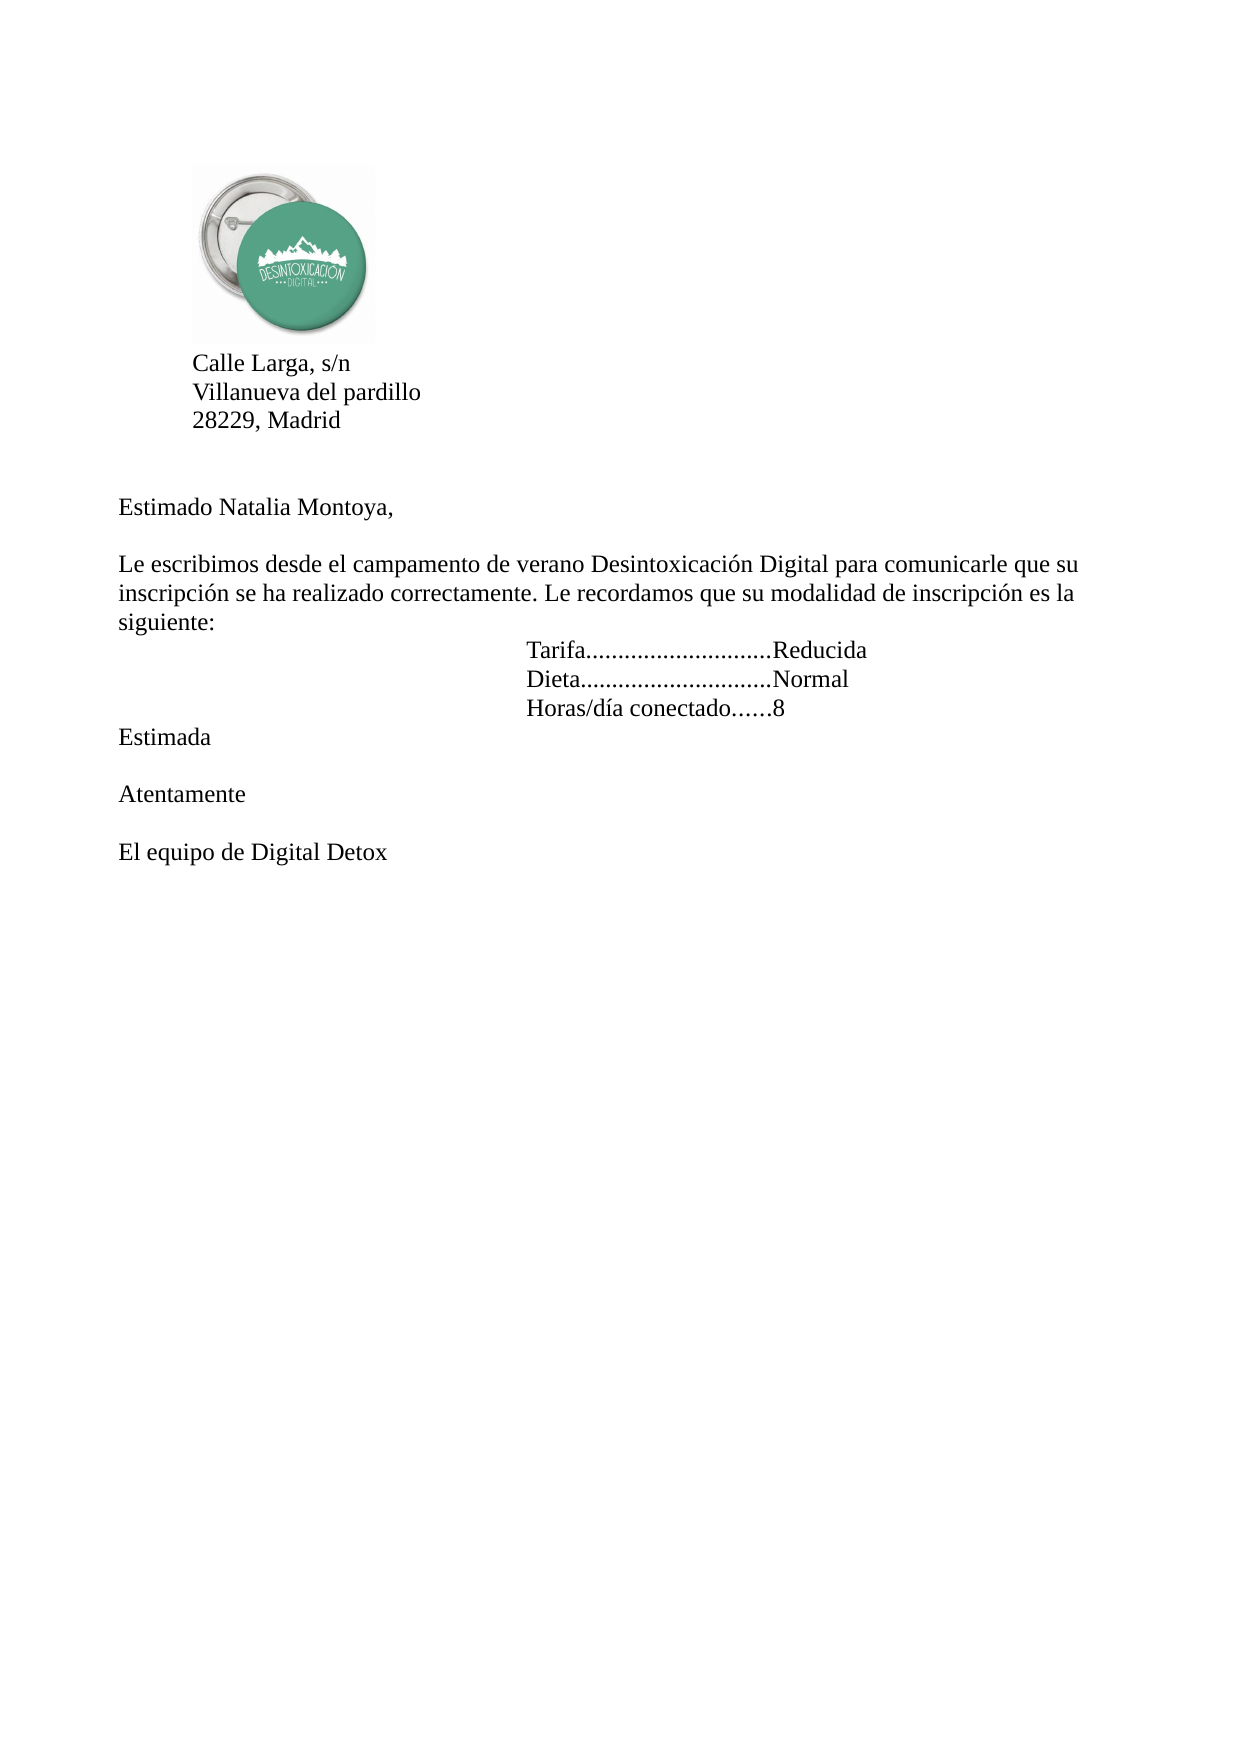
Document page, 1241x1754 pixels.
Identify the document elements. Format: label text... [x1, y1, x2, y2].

text Estimada [118, 722, 1122, 751]
text 28229, Madrid [118, 406, 1122, 434]
text Le escribimos desde el campamento de verano Desintoxicación Digital para comunicarle que su [118, 549, 1122, 578]
text Atentamente [118, 779, 1122, 808]
text El equipo de Digital Detox [118, 837, 1122, 866]
text Horas/día conectado 8 [118, 693, 1122, 722]
text Tarifa Reducida [118, 636, 1122, 664]
picture [191, 165, 376, 344]
text Dieta Normal [118, 664, 1122, 693]
text inscripción se ha realizado correctamente. Le recordamos que su modalidad de inscripción es la [118, 578, 1122, 607]
text Villanueva del pardillo [118, 377, 1122, 406]
text Calle Larga, s/n [118, 348, 1122, 377]
text siguiente: [118, 607, 1122, 636]
text Estimado Natalia Montoya, [118, 492, 1122, 521]
